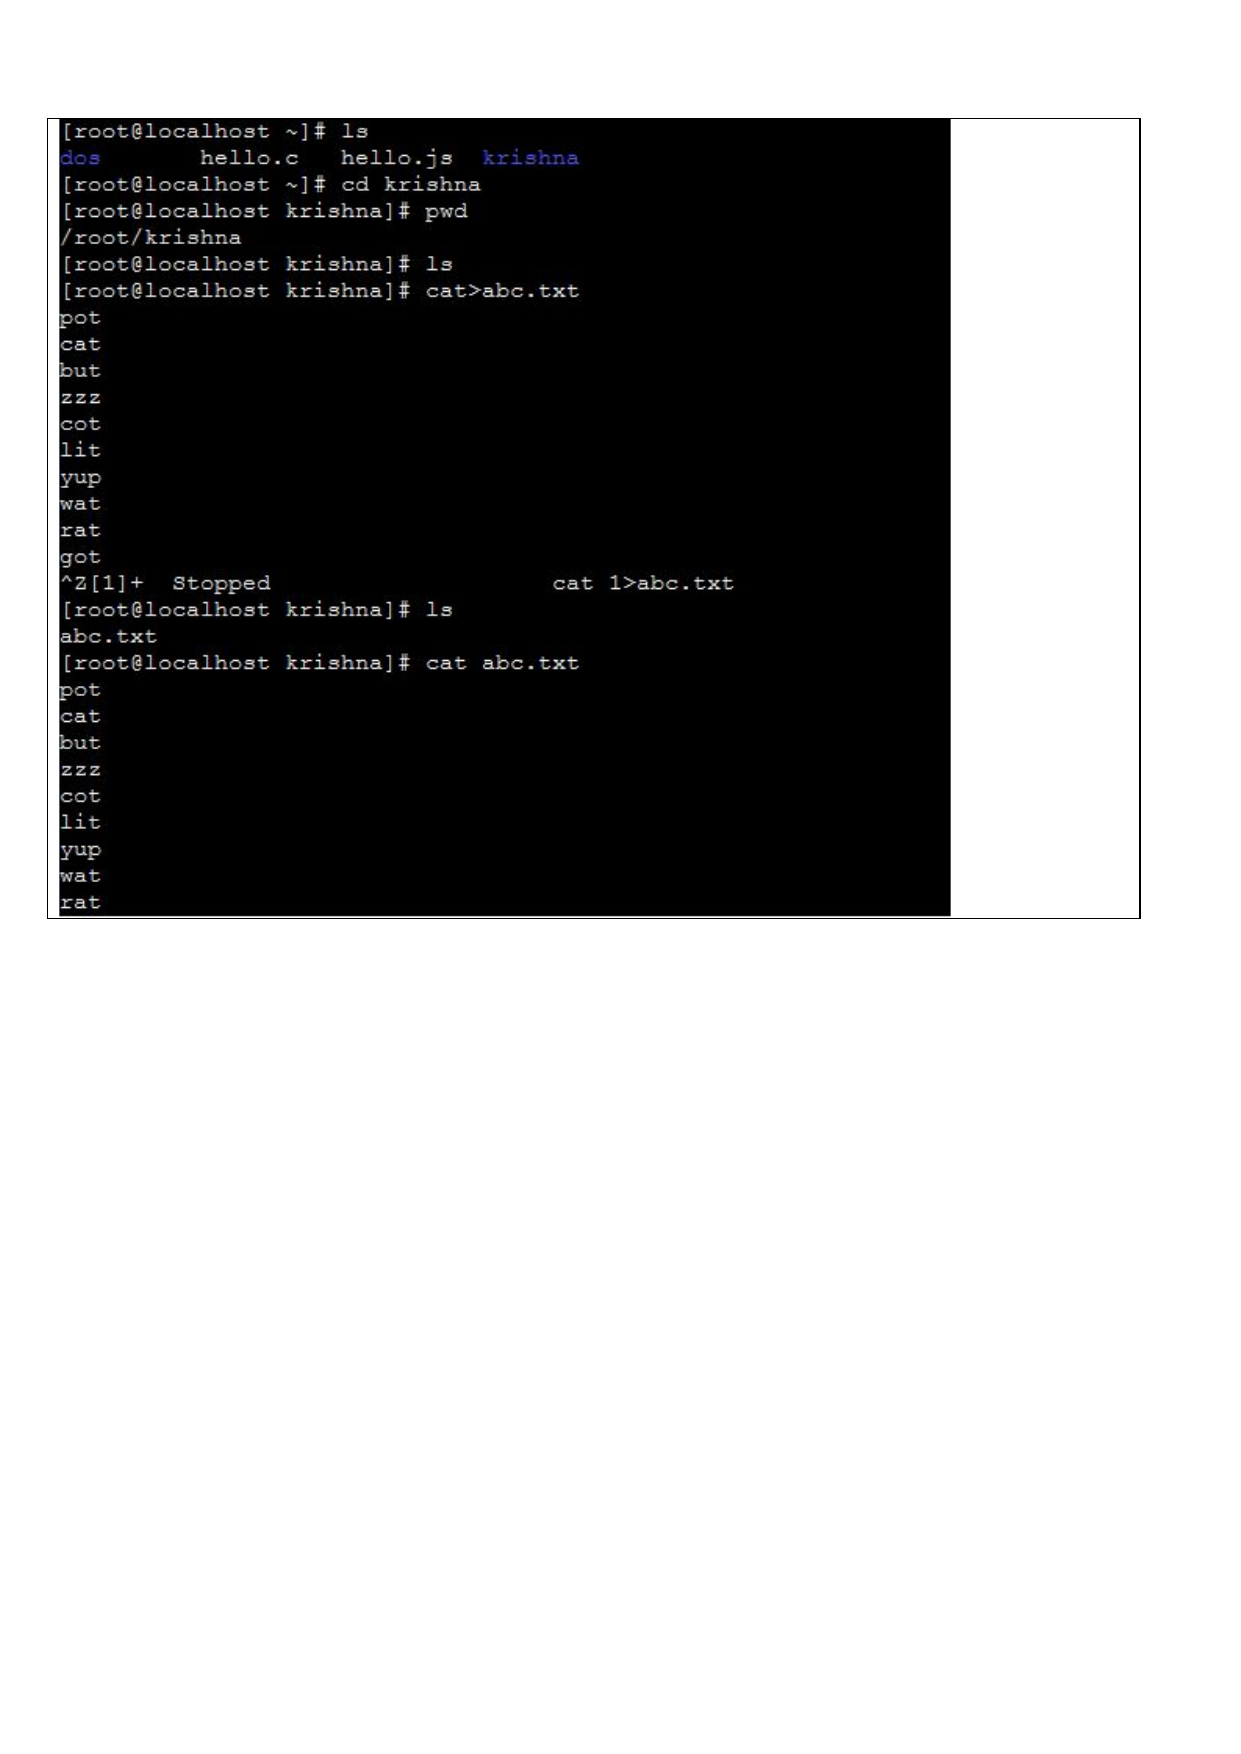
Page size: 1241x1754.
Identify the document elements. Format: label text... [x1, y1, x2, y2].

table_cell OUTPUT [951, 119, 1139, 918]
table_cell OUTPUT [48, 119, 58, 918]
picture [58, 119, 951, 918]
